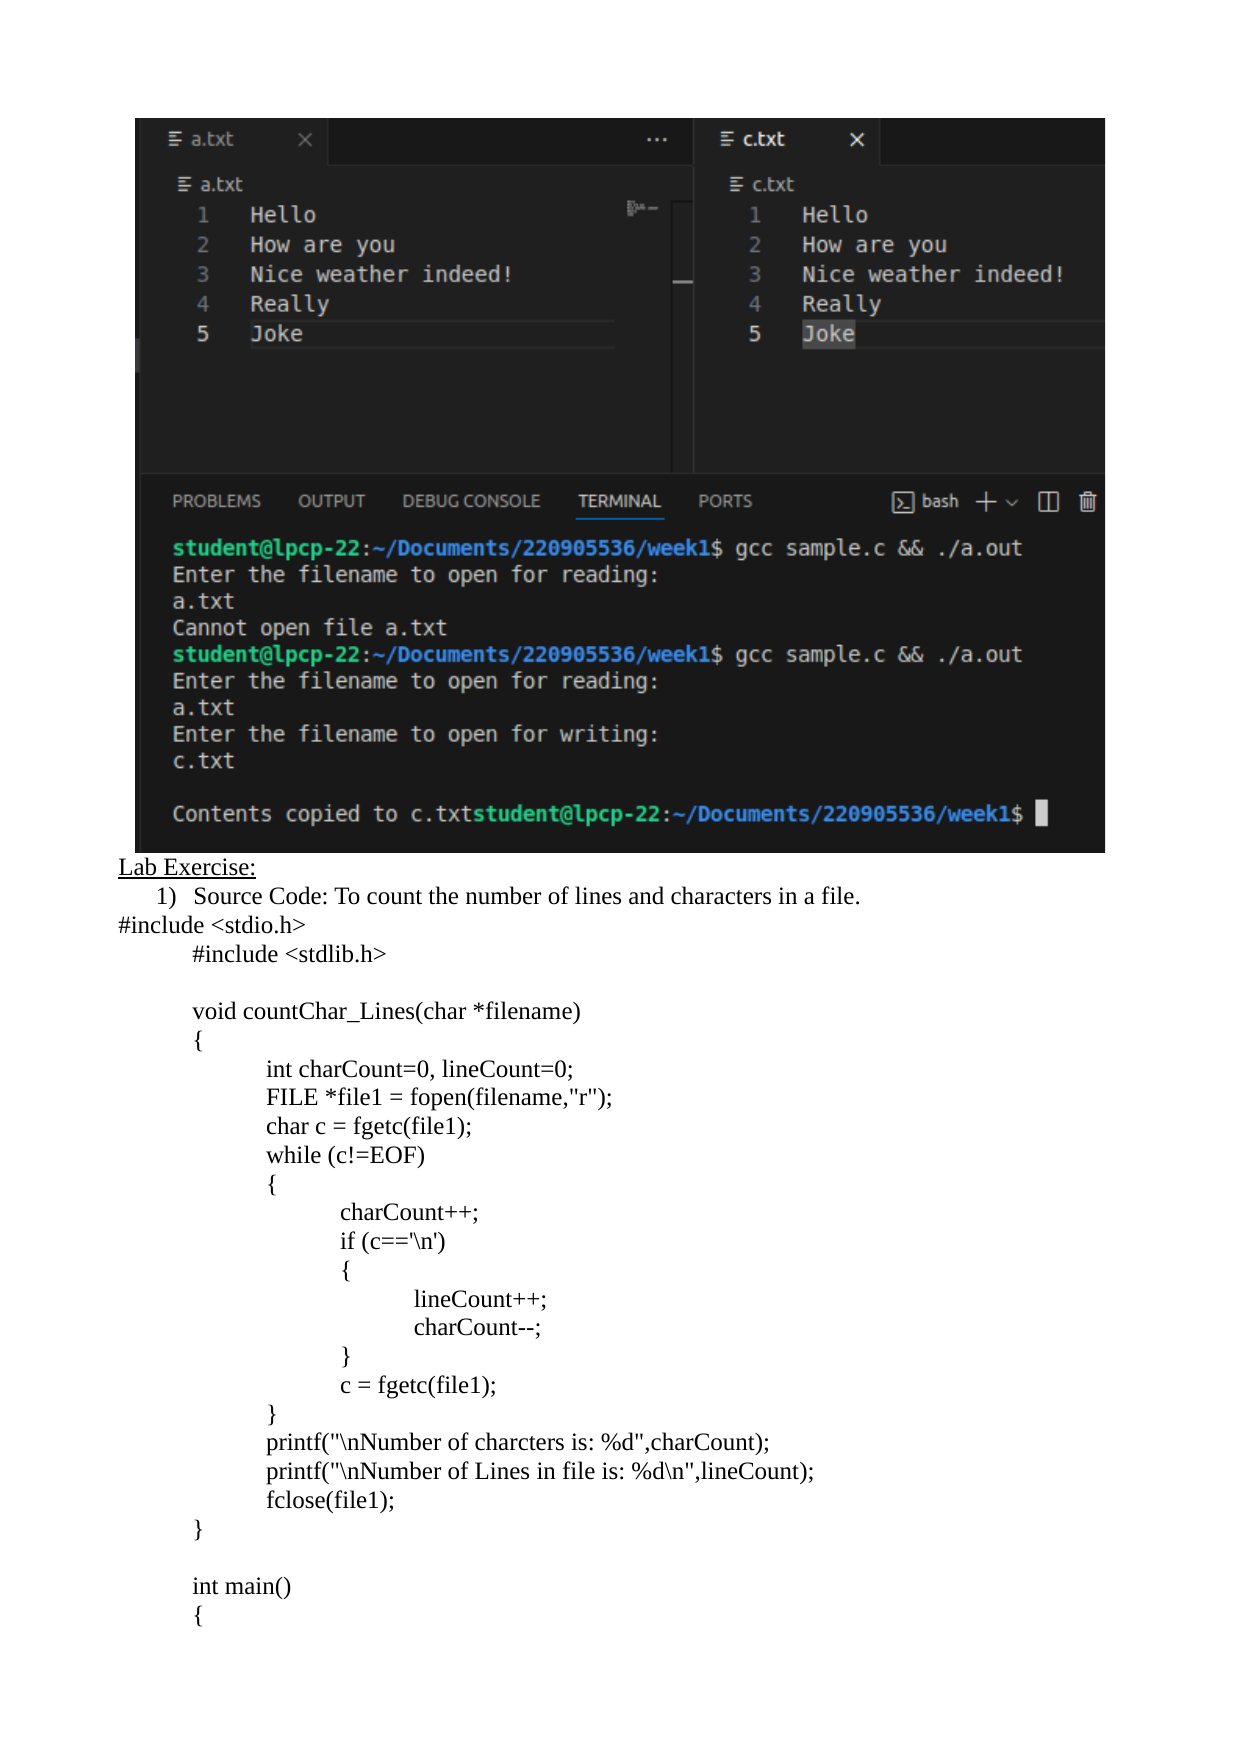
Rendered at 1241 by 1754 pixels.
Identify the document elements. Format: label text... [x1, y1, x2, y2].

list Source Code: To count the number of lines and characters in a file. [156, 881, 1122, 910]
text if (c=='\n') [118, 1226, 1122, 1255]
text FILE *file1 = fopen(filename,"r"); [118, 1082, 1122, 1111]
text printf("\nNumber of Lines in file is: %d\n",lineCount); [118, 1456, 1122, 1485]
text #include <stdio.h> [118, 910, 1122, 939]
text Lab Exercise: [118, 147, 1122, 881]
text #include <stdlib.h> [118, 939, 1122, 967]
text { [118, 1025, 1122, 1054]
text } [118, 1514, 1122, 1542]
text charCount++; [118, 1197, 1122, 1226]
text char c = fgetc(file1); [118, 1111, 1122, 1140]
text lineCount++; [118, 1284, 1122, 1312]
text { [118, 1600, 1122, 1629]
text int charCount=0, lineCount=0; [118, 1054, 1122, 1082]
text c = fgetc(file1); [118, 1370, 1122, 1399]
text } [118, 1399, 1122, 1427]
text while (c!=EOF) [118, 1140, 1122, 1169]
text } [118, 1341, 1122, 1370]
text { [118, 1169, 1122, 1197]
text int main() [118, 1571, 1122, 1600]
text { [118, 1255, 1122, 1284]
text fclose(file1); [118, 1485, 1122, 1514]
text void countChar_Lines(char *filename) [118, 996, 1122, 1025]
text printf("\nNumber of charcters is: %d",charCount); [118, 1427, 1122, 1456]
text charCount--; [118, 1312, 1122, 1341]
